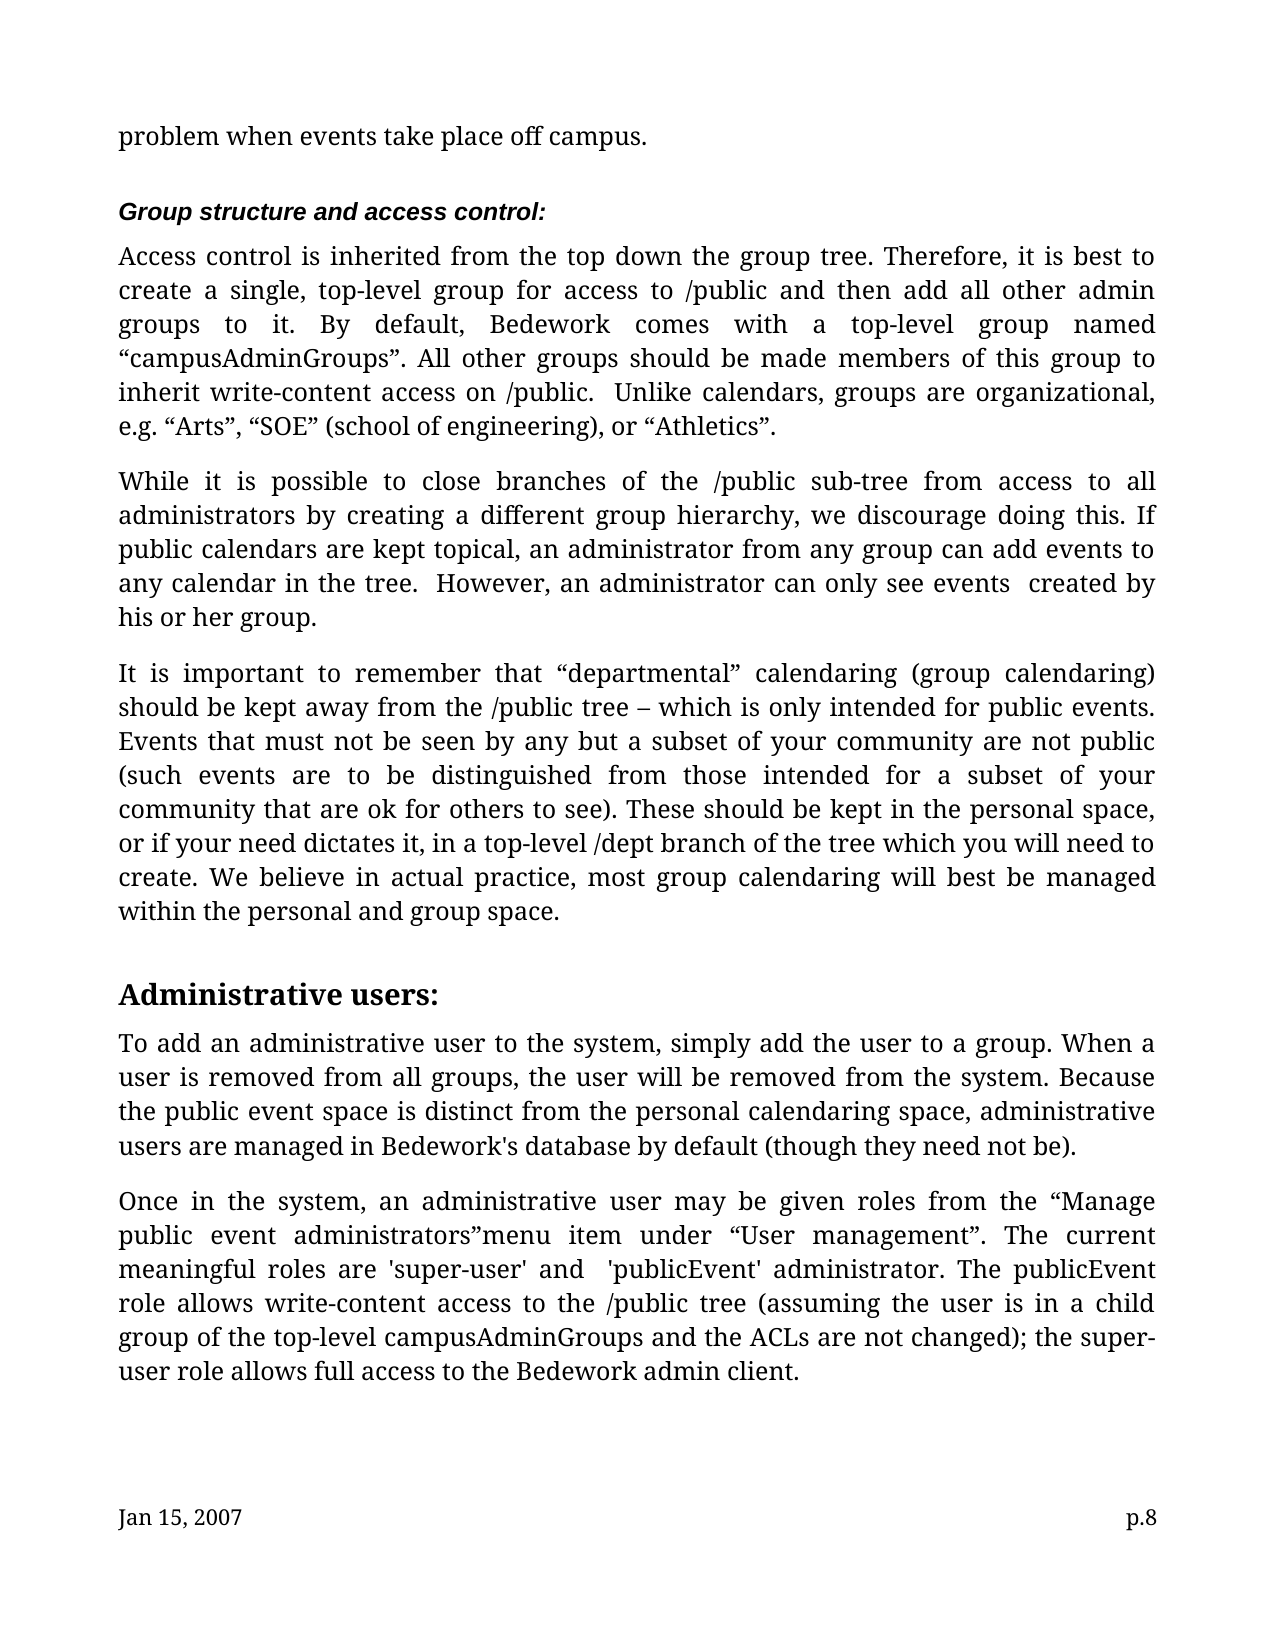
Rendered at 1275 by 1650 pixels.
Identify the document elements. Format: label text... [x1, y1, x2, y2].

text problem when events take place off campus. [118, 118, 1157, 152]
text Access control is inherited from the top down the group tree. Therefore, it is best to create a single, top-level group for access to /public and then add all other admin groups to it. By default, Bedework comes with a top-level group named “campusAdminGroups”. All other groups should be made members of this group to inherit write-content access on /public. Unlike calendars, groups are organizational, e.g. “Arts”, “SOE” (school of engineering), or “Athletics”. [118, 238, 1157, 443]
text To add an administrative user to the system, simply add the user to a group. When a user is removed from all groups, the user will be removed from the system. Because the public event space is distinct from the personal calendaring space, administrative users are managed in Bedework's database by default (though they need not be). [118, 1026, 1157, 1162]
subtitle Group structure and access control: [118, 198, 1157, 226]
text Once in the system, an administrative user may be given roles from the “Manage public event administrators”menu item under “User management”. The current meaningful roles are 'super-user' and 'publicEvent' administrator. The publicEvent role allows write-content access to the /public tree (assuming the user is in a child group of the top-level campusAdminGroups and the ACLs are not changed); the super-user role allows full access to the Bedework admin client. [118, 1183, 1157, 1388]
subtitle Administrative users: [118, 974, 1157, 1013]
text It is important to remember that “departmental” calendaring (group calendaring) should be kept away from the /public tree – which is only intended for public events. Events that must not be seen by any but a subset of your community are not public (such events are to be distinguished from those intended for a subset of your community that are ok for others to see). These should be kept in the personal space, or if your need dictates it, in a top-level /dept branch of the tree which you will need to create. We believe in actual practice, most group calendaring will best be managed within the personal and group space. [118, 655, 1157, 928]
text While it is possible to close branches of the /public sub-tree from access to all administrators by creating a different group hierarchy, we discourage doing this. If public calendars are kept topical, an administrator from any group can add events to any calendar in the tree. However, an administrator can only see events created by his or her group. [118, 464, 1157, 634]
